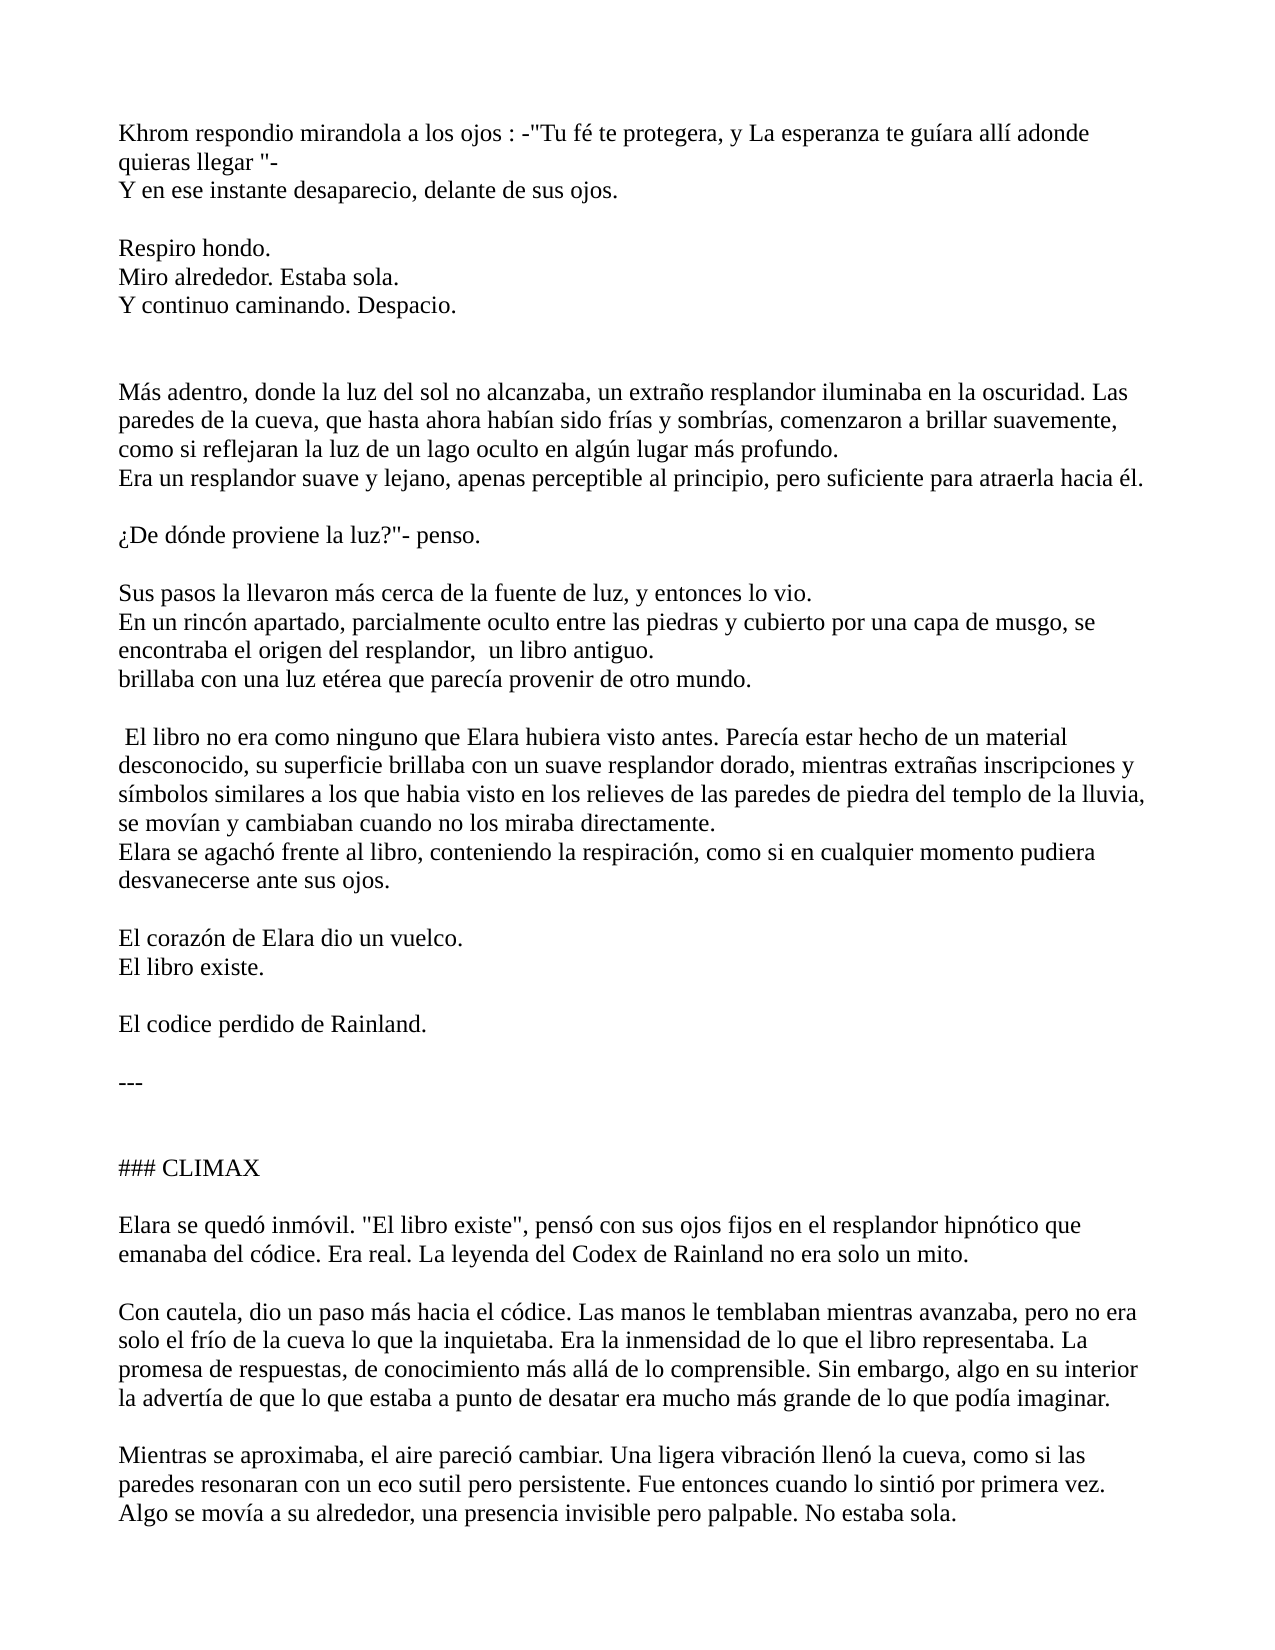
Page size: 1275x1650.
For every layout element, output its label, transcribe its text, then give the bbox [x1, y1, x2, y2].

text Y continuo caminando. Despacio. [118, 291, 1157, 319]
text En un rincón apartado, parcialmente oculto entre las piedras y cubierto por una capa de musgo, se encontraba el origen del resplandor, un libro antiguo. [118, 607, 1157, 664]
text Elara se quedó inmóvil. "El libro existe", pensó con sus ojos fijos en el resplandor hipnótico que emanaba del códice. Era real. La leyenda del Codex de Rainland no era solo un mito. [118, 1211, 1157, 1268]
text El libro no era como ninguno que Elara hubiera visto antes. Parecía estar hecho de un material desconocido, su superficie brillaba con un suave resplandor dorado, mientras extrañas inscripciones y símbolos similares a los que habia visto en los relieves de las paredes de piedra del templo de la lluvia, se movían y cambiaban cuando no los miraba directamente. [118, 722, 1157, 837]
text Miro alrededor. Estaba sola. [118, 262, 1157, 291]
text Con cautela, dio un paso más hacia el códice. Las manos le temblaban mientras avanzaba, pero no era solo el frío de la cueva lo que la inquietaba. Era la inmensidad de lo que el libro representaba. La promesa de respuestas, de conocimiento más allá de lo comprensible. Sin embargo, algo en su interior la advertía de que lo que estaba a punto de desatar era mucho más grande de lo que podía imaginar. [118, 1297, 1157, 1412]
text Elara se agachó frente al libro, conteniendo la respiración, como si en cualquier momento pudiera desvanecerse ante sus ojos. [118, 837, 1157, 894]
text brillaba con una luz etérea que parecía provenir de otro mundo. [118, 664, 1157, 693]
text Y en ese instante desaparecio, delante de sus ojos. [118, 176, 1157, 204]
text El codice perdido de Rainland. [118, 1009, 1157, 1038]
text --- [118, 1067, 1157, 1096]
text ¿De dónde proviene la luz?"- penso. [118, 521, 1157, 549]
text Sus pasos la llevaron más cerca de la fuente de luz, y entonces lo vio. [118, 578, 1157, 607]
text Khrom respondio mirandola a los ojos : -"Tu fé te protegera, y La esperanza te guíara allí adonde quieras llegar "- [118, 118, 1157, 176]
text Más adentro, donde la luz del sol no alcanzaba, un extraño resplandor iluminaba en la oscuridad. Las paredes de la cueva, que hasta ahora habían sido frías y sombrías, comenzaron a brillar suavemente, como si reflejaran la luz de un lago oculto en algún lugar más profundo. [118, 377, 1157, 463]
text Era un resplandor suave y lejano, apenas perceptible al principio, pero suficiente para atraerla hacia él. [118, 463, 1157, 492]
text El libro existe. [118, 952, 1157, 981]
text ### CLIMAX [118, 1153, 1157, 1182]
text El corazón de Elara dio un vuelco. [118, 923, 1157, 952]
text Mientras se aproximaba, el aire pareció cambiar. Una ligera vibración llenó la cueva, como si las paredes resonaran con un eco sutil pero persistente. Fue entonces cuando lo sintió por primera vez. Algo se movía a su alrededor, una presencia invisible pero palpable. No estaba sola. [118, 1441, 1157, 1527]
text Respiro hondo. [118, 233, 1157, 262]
